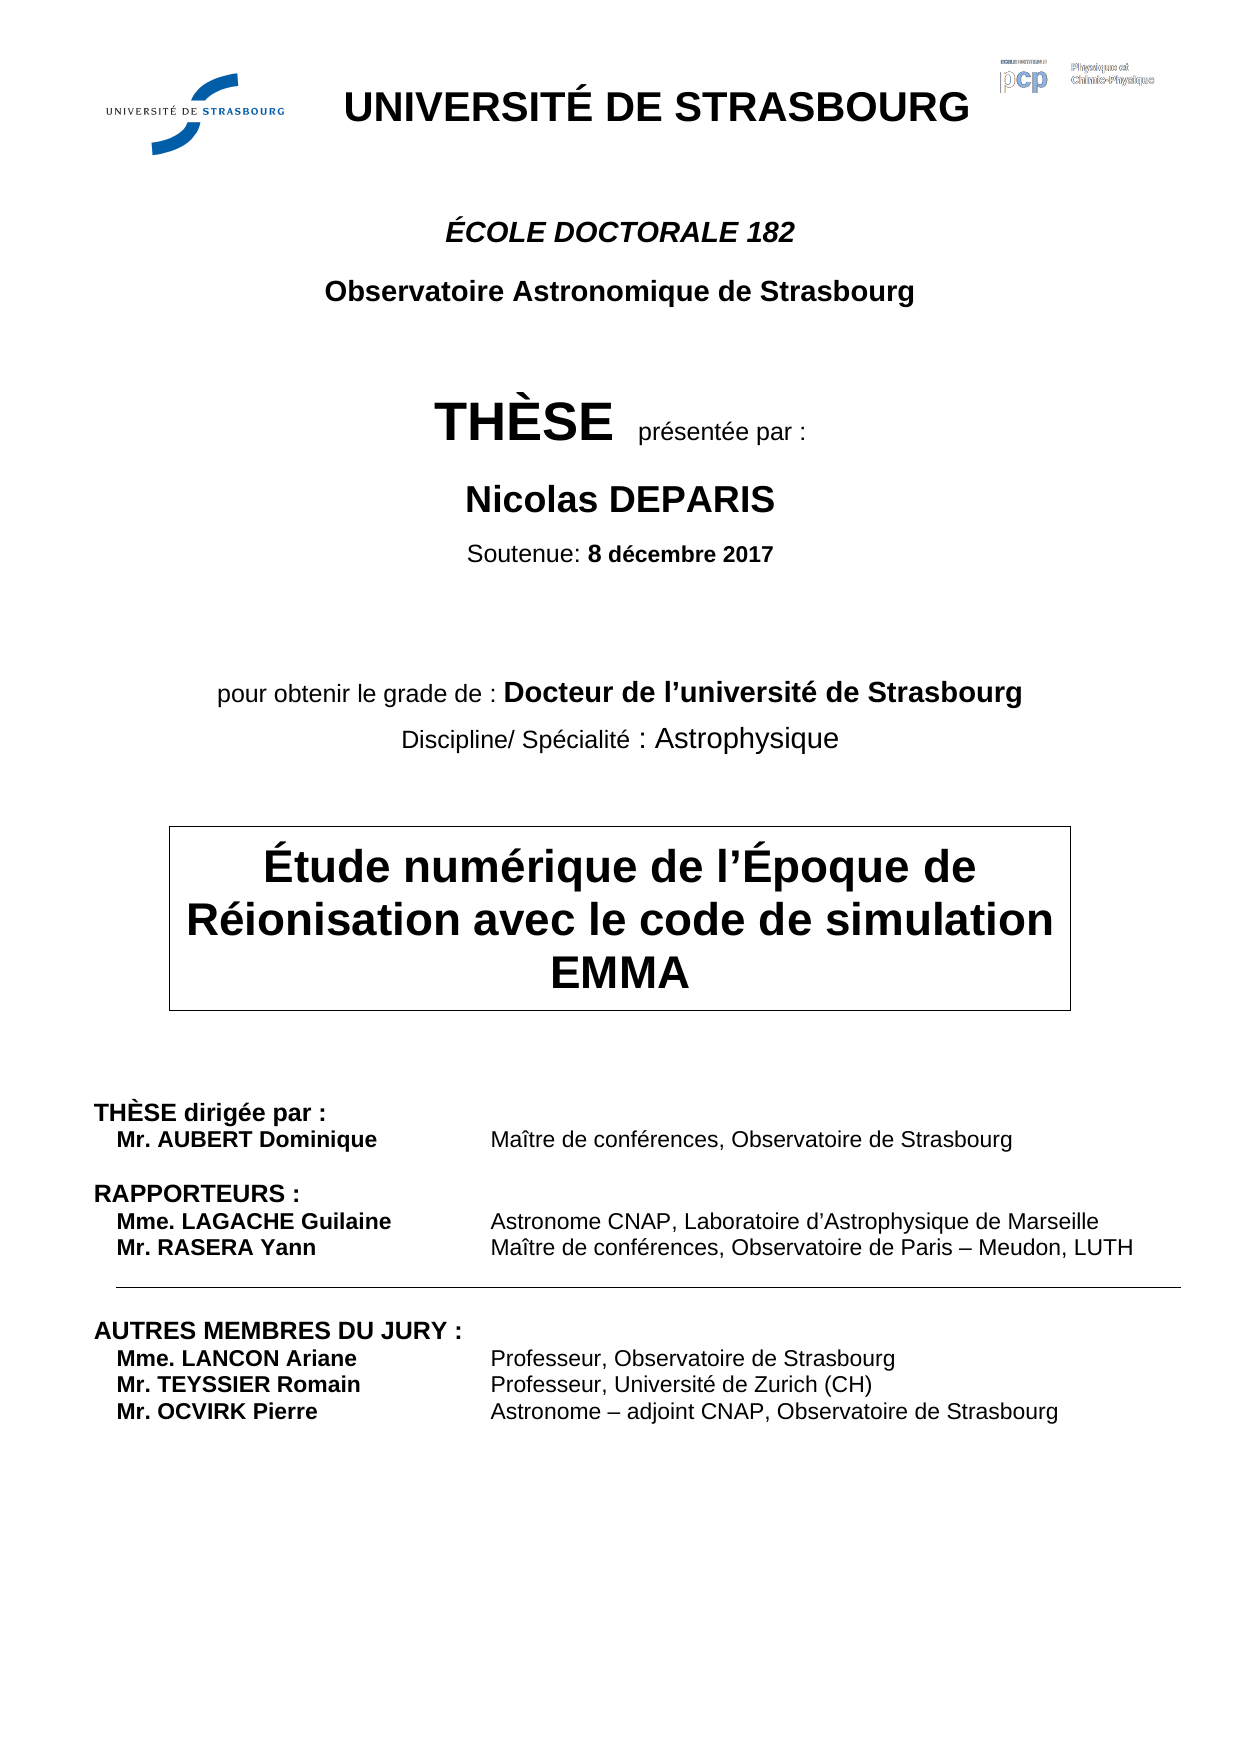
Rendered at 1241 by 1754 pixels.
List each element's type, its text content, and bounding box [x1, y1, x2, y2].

text ÉCOLE DOCTORALE 182 [59, 215, 1181, 249]
table_header [994, 59, 1167, 169]
text Soutenue: 8 décembre 2017 [59, 539, 1181, 568]
text Discipline/ Spécialité : Astrophysique [59, 722, 1181, 755]
picture [93, 59, 297, 169]
text pour obtenir le grade de : Docteur de l’université de Strasbourg [59, 676, 1181, 709]
text Mr. OCVIRK Pierre Astronome – adjoint CNAP, Observatoire de Strasbourg [116, 1398, 1181, 1424]
table_header UNIVERSITÉ DE STRASBOURG [320, 59, 993, 169]
text Mme. LAGACHE Guilaine Astronome CNAP, Laboratoire d’Astrophysique de Marseille [116, 1208, 1181, 1234]
picture [999, 59, 1161, 98]
table_header [82, 59, 320, 170]
table_header Étude numérique de l’Époque de Réionisation avec le code de simulation EMMA [170, 827, 1070, 1010]
text AUTRES MEMBRES DU JURY : [93, 1316, 1181, 1345]
text Mr. RASERA Yann Maître de conférences, Observatoire de Paris – Meudon, LUTH [116, 1234, 1181, 1261]
text RAPPORTEURS : [93, 1179, 1181, 1208]
text Mr. AUBERT Dominique Maître de conférences, Observatoire de Strasbourg [116, 1126, 1181, 1153]
text THÈSE dirigée par : [93, 1098, 1181, 1126]
text THÈSE présentée par : [59, 390, 1181, 452]
text Observatoire Astronomique de Strasbourg [59, 274, 1181, 307]
text Mr. TEYSSIER Romain Professeur, Université de Zurich (CH) [116, 1371, 1181, 1398]
text Mme. LANCON Ariane Professeur, Observatoire de Strasbourg [116, 1345, 1181, 1371]
text Nicolas DEPARIS [59, 477, 1181, 520]
